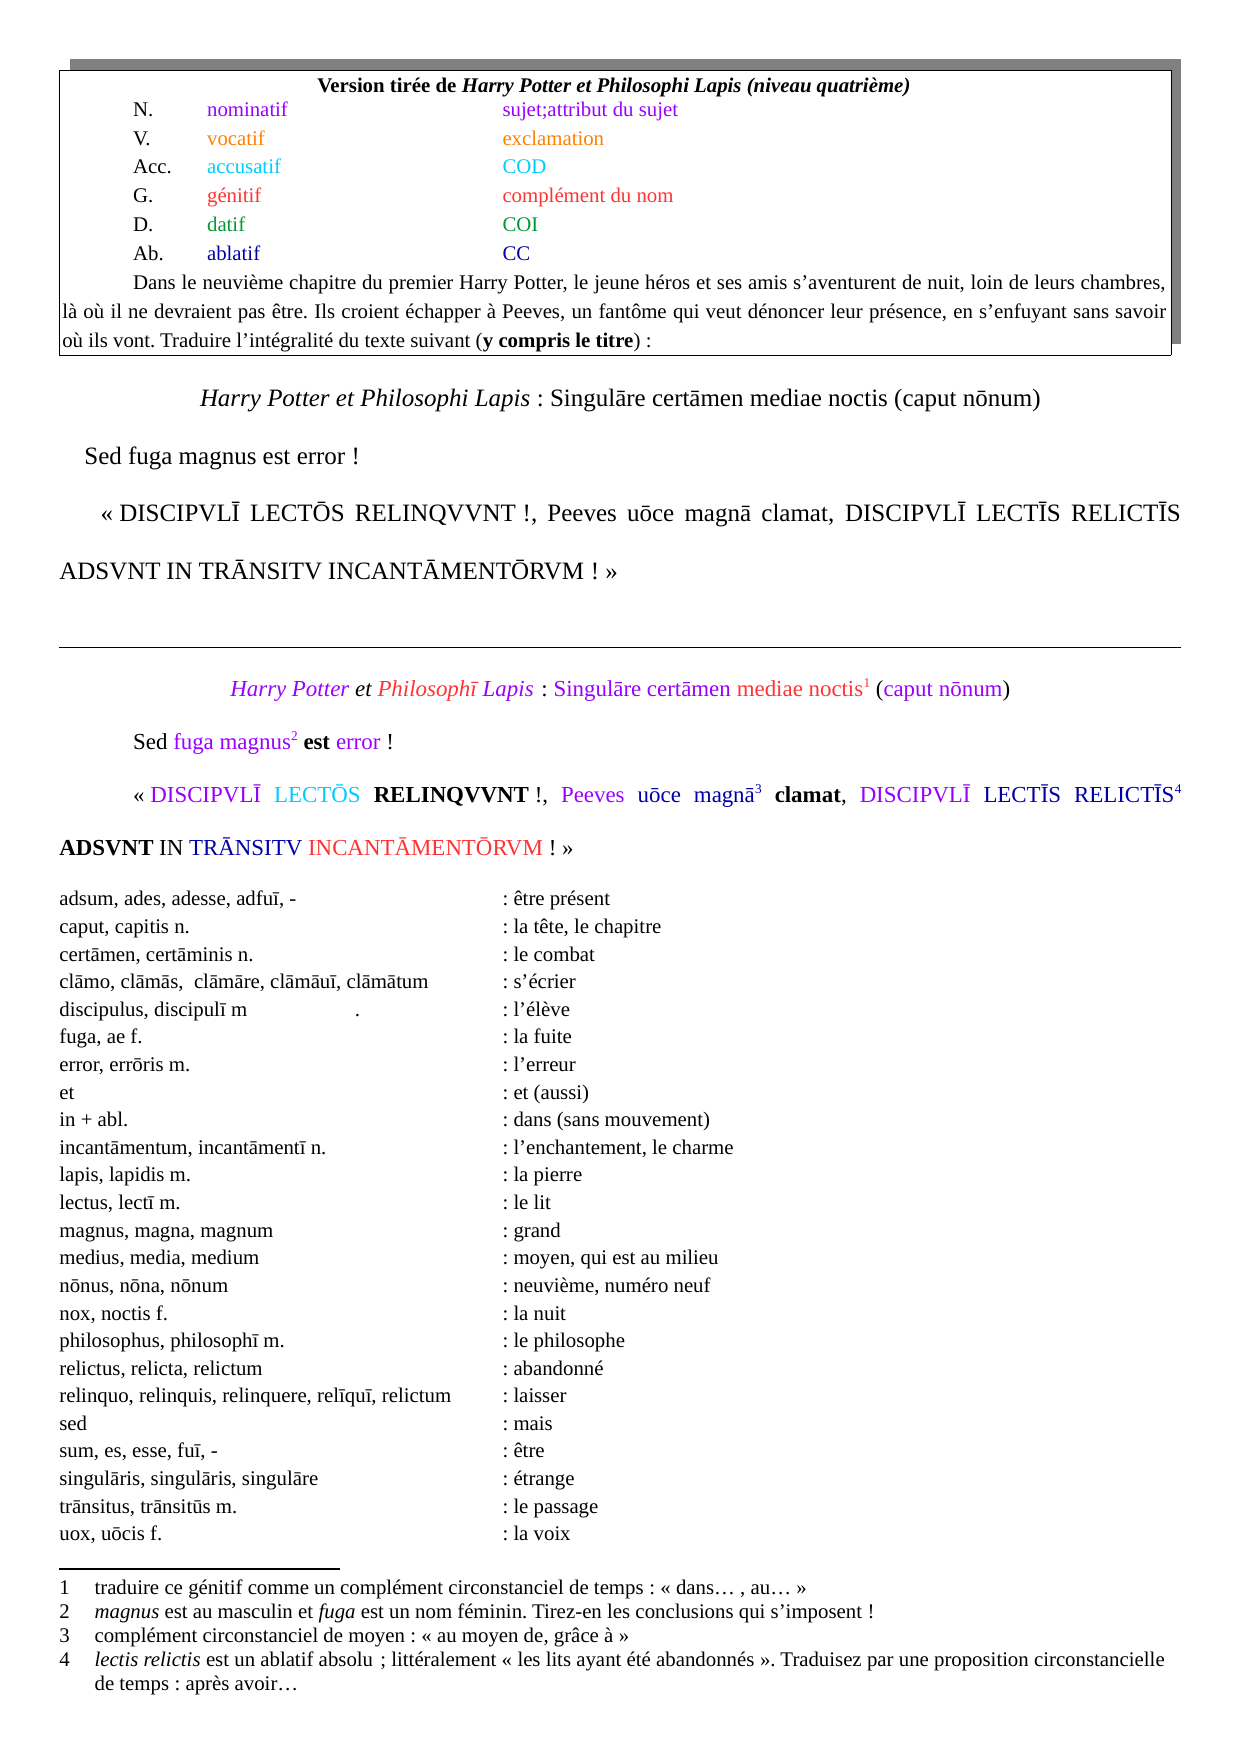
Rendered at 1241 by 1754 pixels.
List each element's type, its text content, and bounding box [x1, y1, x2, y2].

text Dans le neuvième chapitre du premier Harry Potter, le jeune héros et ses amis s’aventurent de nuit, loin de leurs chambres, là où il ne devraient pas être. Ils croient échapper à Peeves, un fantôme qui veut dénoncer leur présence, en s’enfuyant sans savoir où ils vont. Traduire l’intégralité du texte suivant (y compris le titre) : [60, 267, 1171, 355]
text adsum, ades, adesse, adfuī, - : être présent [59, 886, 1181, 910]
text in + abl. : dans (sans mouvement) [59, 1107, 1181, 1131]
text Sed fuga magnus est error ! [59, 728, 1181, 754]
text uox, uōcis f. : la voix [59, 1521, 1181, 1545]
text « DISCIPVLī LECTōS RELINQVVNT !, Peeves uōce magnā clamat, DISCIPVLī LECTīS RELICTīS ADSVNT IN TRāNSITV INCANTāMENTōRVM ! » [59, 781, 1181, 860]
text relictus, relicta, relictum : abandonné [59, 1356, 1181, 1380]
text incantāmentum, incantāmentī n. : l’enchantement, le charme [59, 1135, 1181, 1159]
text Ab. ablatif CC [60, 238, 1171, 265]
text D. datif COI [60, 209, 1171, 236]
text lapis, lapidis m. : la pierre [59, 1162, 1181, 1186]
text discipulus, discipulī m . : l’élève [59, 997, 1181, 1021]
text nōnus, nōna, nōnum : neuvième, numéro neuf [59, 1273, 1181, 1297]
text philosophus, philosophī m. : le philosophe [59, 1328, 1181, 1352]
text complément circonstanciel de moyen : « au moyen de, grâce à » [59, 1623, 1181, 1647]
text et : et (aussi) [59, 1079, 1181, 1104]
text Harry Potter et Philosophī Lapis : Singulāre certāmen mediae noctis (caput nōnum) [59, 676, 1181, 702]
text Version tirée de Harry Potter et Philosophi Lapis (niveau quatrième) [60, 71, 1171, 94]
text V. vocatif exclamation [60, 123, 1171, 150]
text singulāris, singulāris, singulāre : étrange [59, 1466, 1181, 1490]
text N. nominatif sujet;attribut du sujet [60, 94, 1171, 121]
text clāmo, clāmās, clāmāre, clāmāuī, clāmātum : s’écrier [59, 969, 1181, 993]
text traduire ce génitif comme un complément circonstanciel de temps : « dans… , au… » [59, 1574, 1181, 1599]
text caput, capitis n. : la tête, le chapitre [59, 914, 1181, 938]
text relinquo, relinquis, relinquere, relīquī, relictum : laisser [59, 1383, 1181, 1407]
text « DISCIPVLī LECTōS RELINQVVNT !, Peeves uōce magnā clamat, DISCIPVLī LECTīS RELICTīS ADSVNT IN TRāNSITV INCANTāMENTōRVM ! » [59, 498, 1181, 585]
text trānsitus, trānsitūs m. : le passage [59, 1494, 1181, 1518]
text G. génitif complément du nom [60, 180, 1171, 207]
text Sed fuga magnus est error ! [59, 441, 1181, 470]
text Harry Potter et Philosophi Lapis : Singulāre certāmen mediae noctis (caput nōnum) [59, 383, 1181, 412]
text Acc. accusatif COD [60, 151, 1171, 178]
text nox, noctis f. : la nuit [59, 1300, 1181, 1324]
text error, errōris m. : l’erreur [59, 1052, 1181, 1076]
text sum, es, esse, fuī, - : être [59, 1438, 1181, 1462]
text magnus est au masculin et fuga est un nom féminin. Tirez-en les conclusions qui s’imposent ! [59, 1599, 1181, 1623]
text lectis relictis est un ablatif absolu ; littéralement « les lits ayant été abandonnés ». Traduisez par une proposition circonstancielle de temps : après avoir… [59, 1647, 1181, 1695]
text sed : mais [59, 1411, 1181, 1435]
text magnus, magna, magnum : grand [59, 1218, 1181, 1242]
text medius, media, medium : moyen, qui est au milieu [59, 1245, 1181, 1269]
text certāmen, certāminis n. : le combat [59, 942, 1181, 966]
text lectus, lectī m. : le lit [59, 1190, 1181, 1214]
text fuga, ae f. : la fuite [59, 1024, 1181, 1048]
